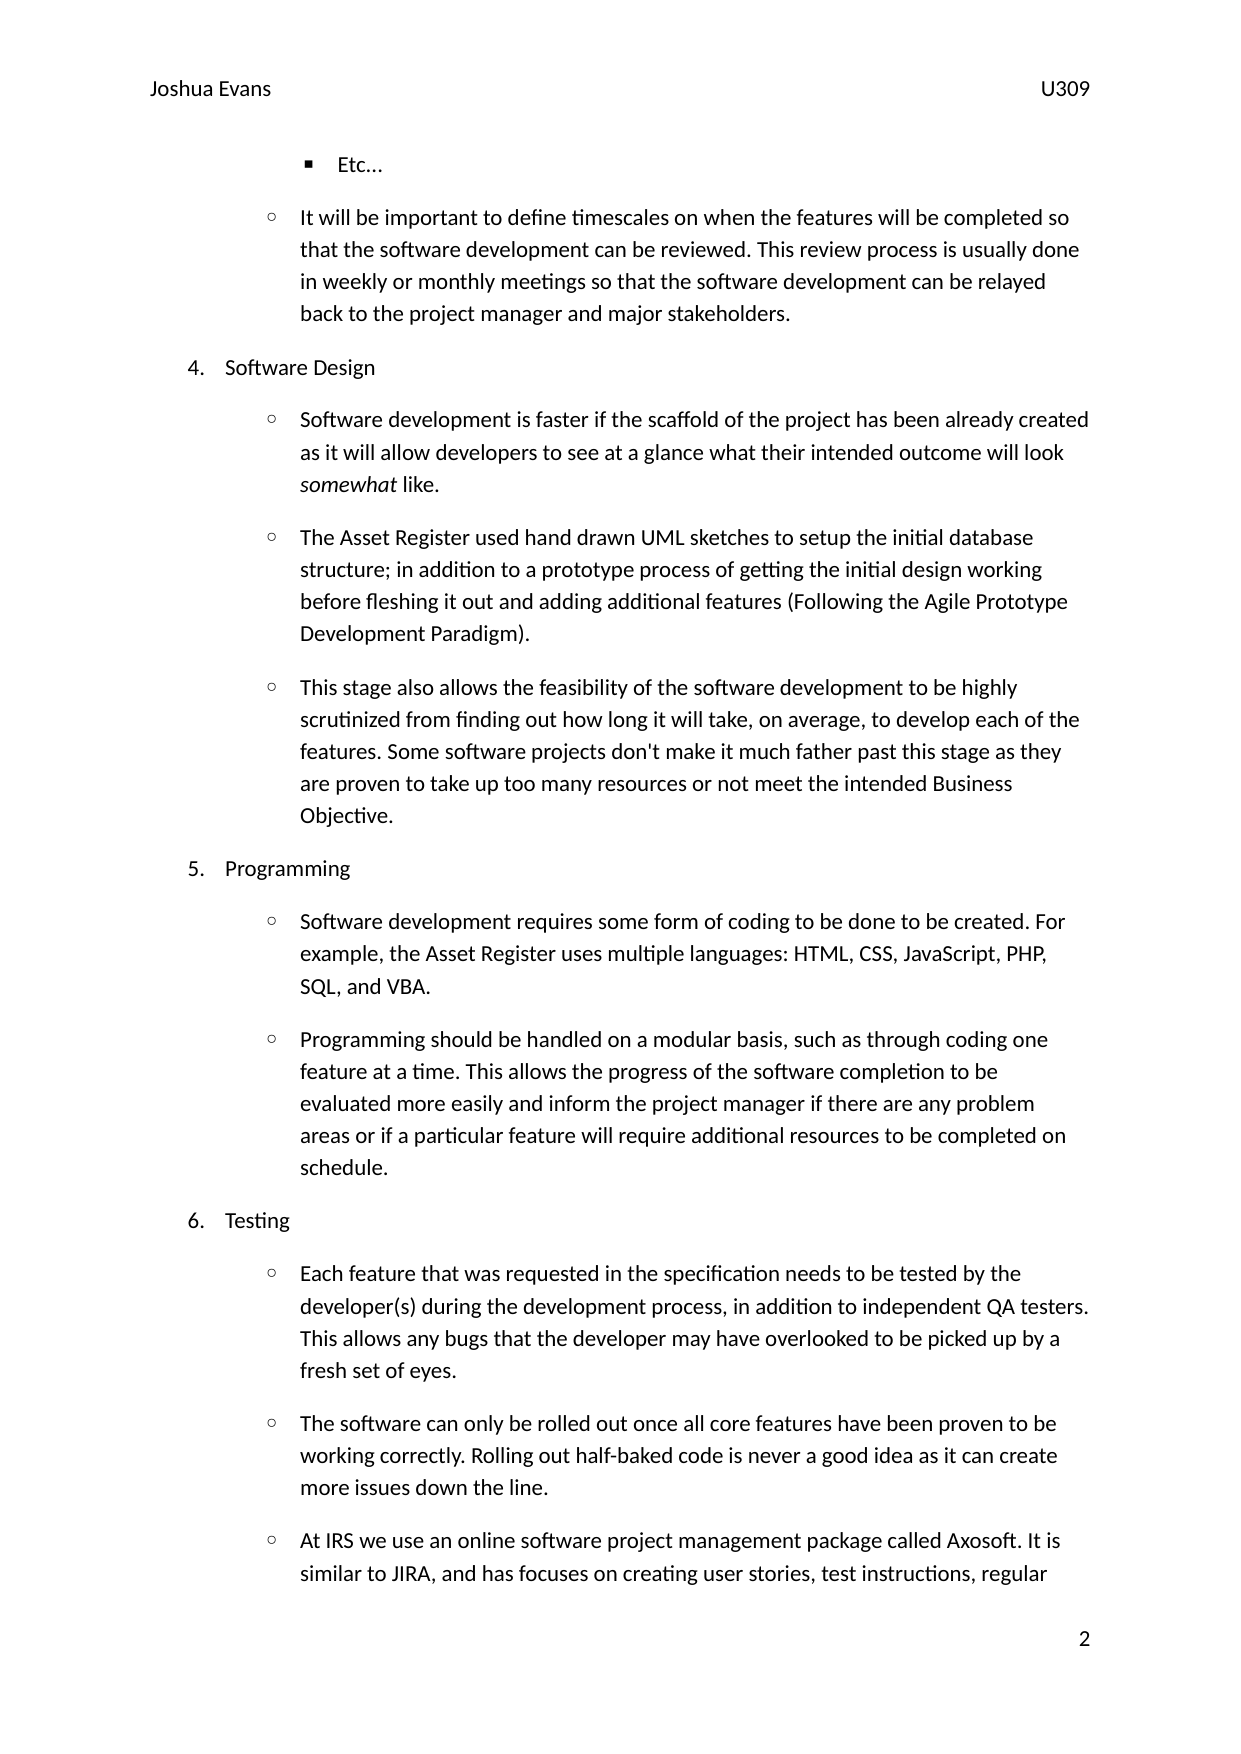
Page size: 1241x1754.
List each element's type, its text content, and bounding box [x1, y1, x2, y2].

list Each feature that was requested in the specification needs to be tested by the developer(s) during the development process, in addition to independent QA testers. This allows any bugs that the developer may have overlooked to be picked up by a fresh set of eyes. [262, 1259, 1090, 1384]
list Programming should be handled on a modular basis, such as through coding one feature at a time. This allows the progress of the software completion to be evaluated more easily and inform the project manager if there are any problem areas or if a particular feature will require additional resources to be completed on schedule. [262, 1025, 1090, 1182]
list Programming [187, 854, 1090, 882]
list Software development requires some form of coding to be done to be created. For example, the Asset Register uses multiple languages: HTML, CSS, JavaScript, PHP, SQL, and VBA. [262, 907, 1090, 1000]
list It will be important to define timescales on when the features will be completed so that the software development can be reviewed. This review process is usually done in weekly or monthly meetings so that the software development can be relayed back to the project manager and major stakeholders. [262, 203, 1090, 328]
list Software Design [187, 353, 1090, 381]
list This stage also allows the feasibility of the software development to be highly scrutinized from finding out how long it will take, on average, to develop each of the features. Some software projects don't make it much father past this stage as they are proven to take up too many resources or not meet the intended Business Objective. [262, 673, 1090, 829]
list Testing [187, 1207, 1090, 1234]
list Etc... [300, 150, 1090, 178]
list The Asset Register used hand drawn UML sketches to setup the initial database structure; in addition to a prototype process of getting the initial design working before fleshing it out and adding additional features (Following the Agile Prototype Development Paradigm). [262, 523, 1090, 648]
list Software development is faster if the scaffold of the project has been already created as it will allow developers to see at a glance what their intended outcome will look somewhat like. [262, 406, 1090, 498]
list At IRS we use an online software project management package called Axosoft. It is similar to JIRA, and has focuses on creating user stories, test instructions, regular [262, 1527, 1090, 1587]
list The software can only be rolled out once all core features have been proven to be working correctly. Rolling out half-baked code is never a good idea as it can create more issues down the line. [262, 1409, 1090, 1502]
